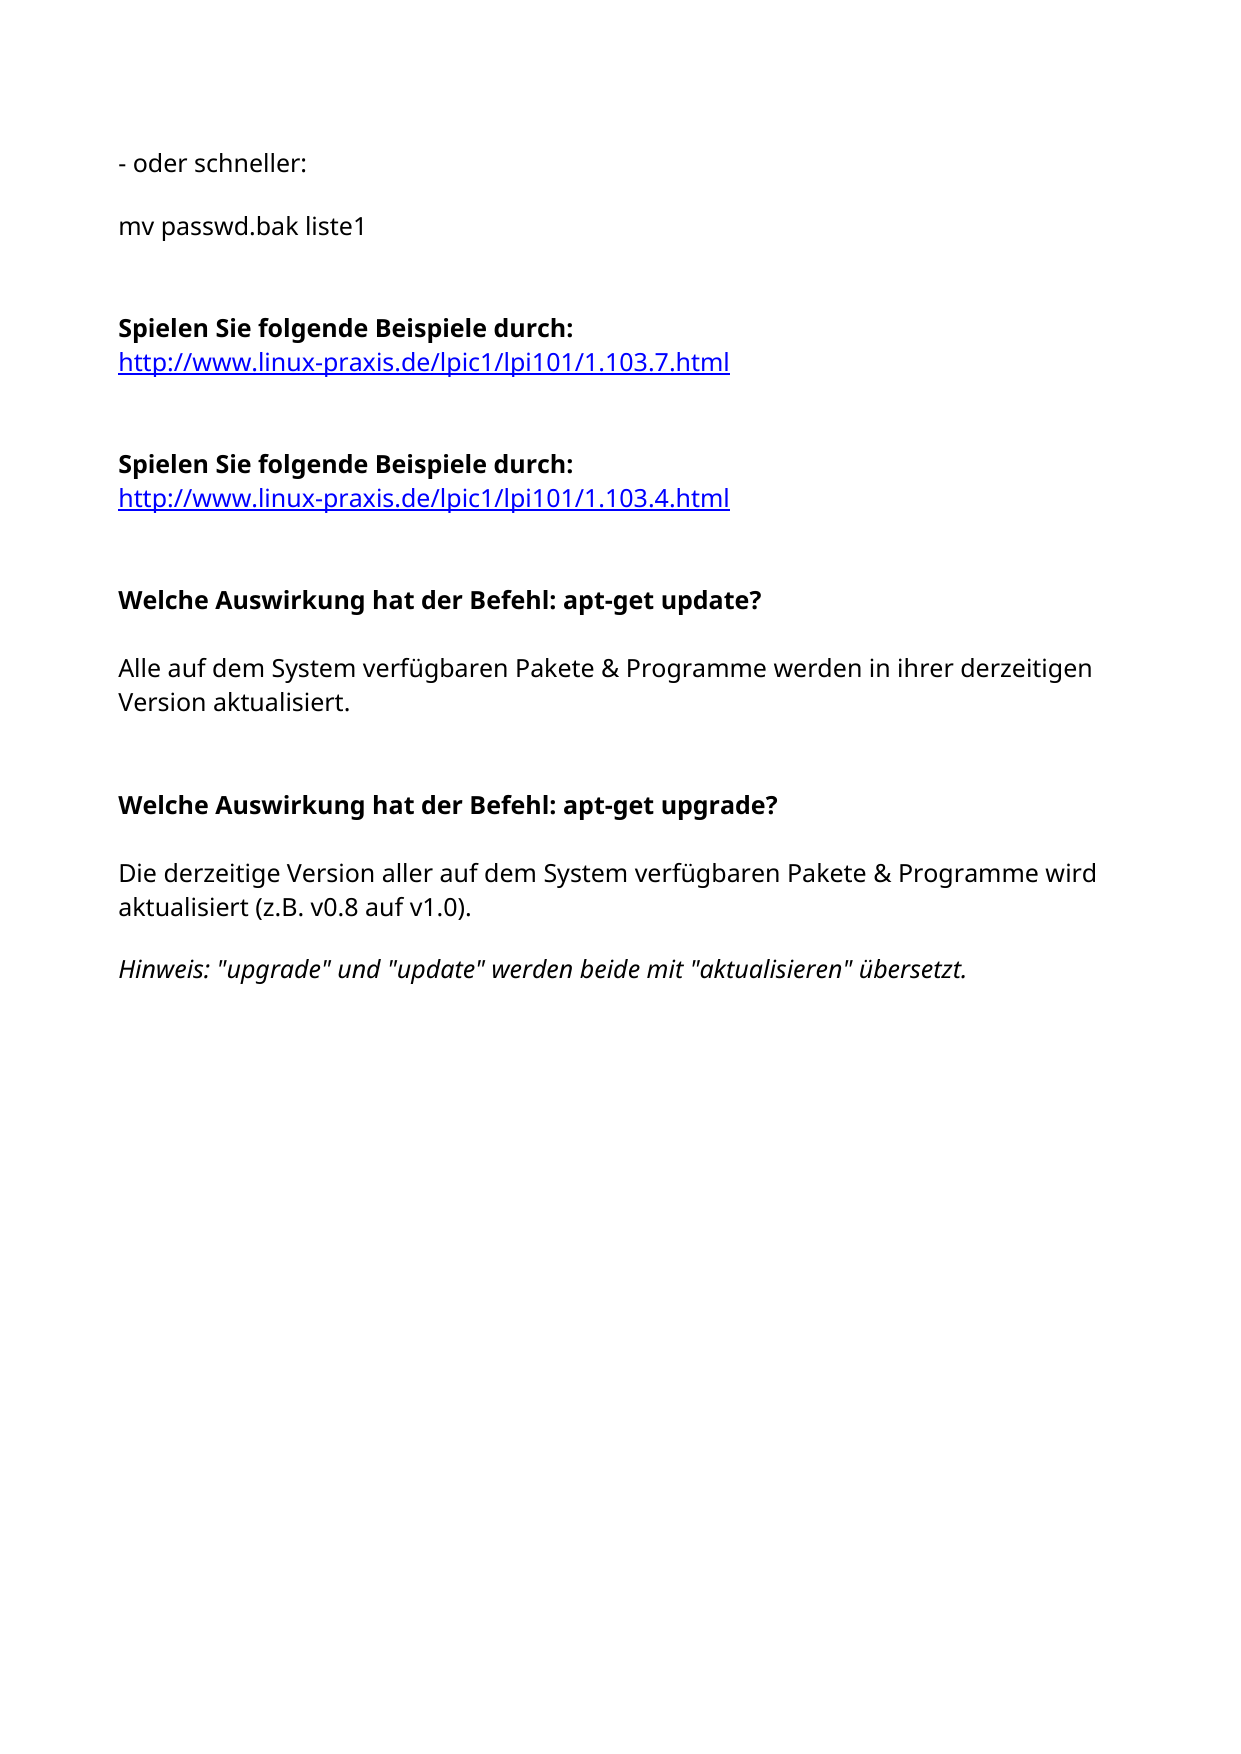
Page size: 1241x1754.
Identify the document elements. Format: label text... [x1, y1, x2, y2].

text Hinweis: "upgrade" und "update" werden beide mit "aktualisieren" übersetzt. [118, 952, 1122, 986]
text mv passwd.bak liste1 [118, 208, 1122, 242]
text Spielen Sie folgende Beispiele durch: http://www.linux-praxis.de/lpic1/lpi101/1.103.7.html Spielen Sie folgende Beispiele durch: http://www.linux-praxis.de/lpic1/lpi101/1.103.4.html Welche Auswirkung hat der Befehl: apt-get update? Alle auf dem System verfügbaren Pakete & Programme werden in ihrer derzeitigen Version aktualisiert. Welche Auswirkung hat der Befehl: apt-get upgrade? Die derzeitige Version aller auf dem System verfügbaren Pakete & Programme wird aktualisiert (z.B. v0.8 auf v1.0). [118, 242, 1122, 923]
text - oder schneller: [118, 146, 1122, 180]
